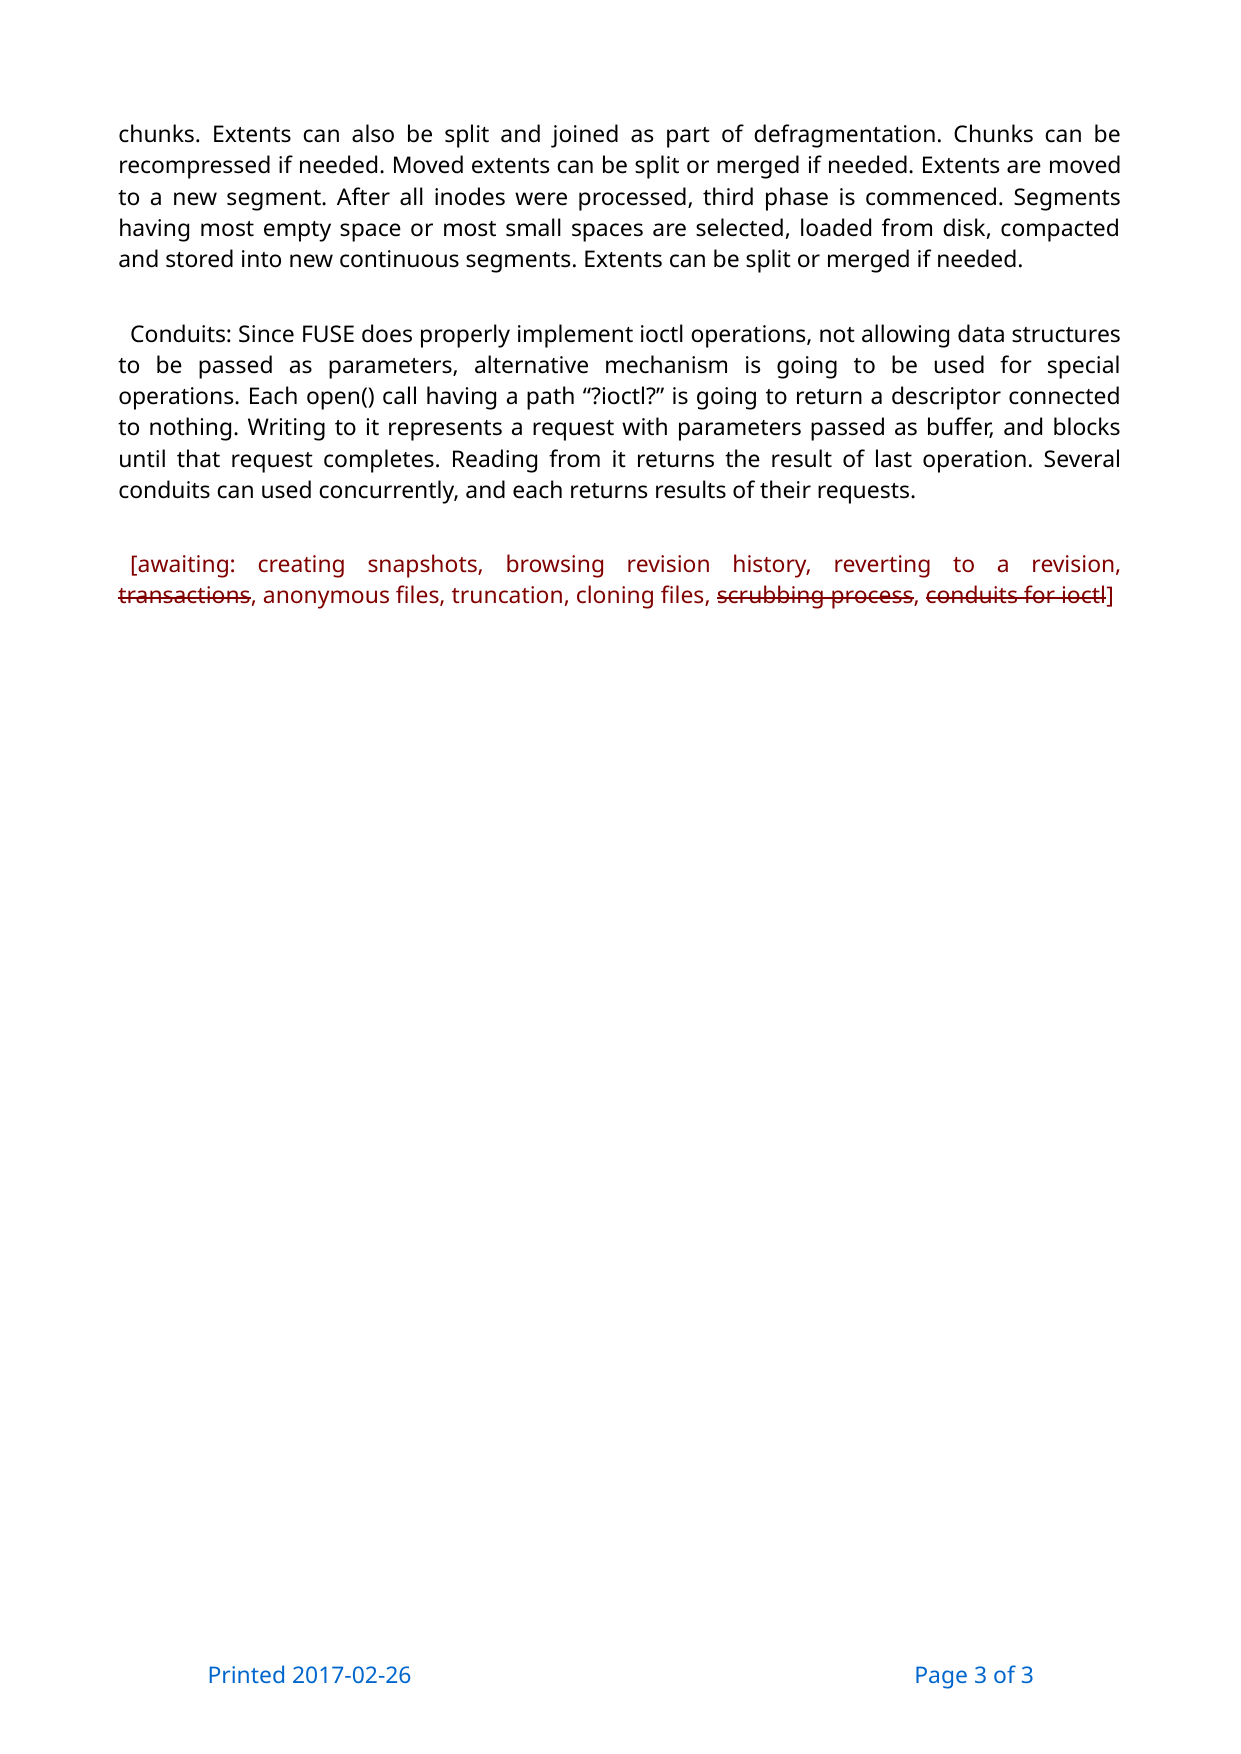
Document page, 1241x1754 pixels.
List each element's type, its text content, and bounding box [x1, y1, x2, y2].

text chunks. Extents can also be split and joined as part of defragmentation. Chunks can be recompressed if needed. Moved extents can be split or merged if needed. Extents are moved to a new segment. After all inodes were processed, third phase is commenced. Segments having most empty space or most small spaces are selected, loaded from disk, compacted and stored into new continuous segments. Extents can be split or merged if needed. [118, 118, 1122, 274]
text Conduits: Since FUSE does properly implement ioctl operations, not allowing data structures to be passed as parameters, alternative mechanism is going to be used for special operations. Each open() call having a path “?ioctl?” is going to return a descriptor connected to nothing. Writing to it represents a request with parameters passed as buffer, and blocks until that request completes. Reading from it returns the result of last operation. Several conduits can used concurrently, and each returns results of their requests. [118, 317, 1122, 505]
text [awaiting: creating snapshots, browsing revision history, reverting to a revision, transactions, anonymous files, truncation, cloning files, scrubbing process, conduits for ioctl] [118, 548, 1122, 611]
